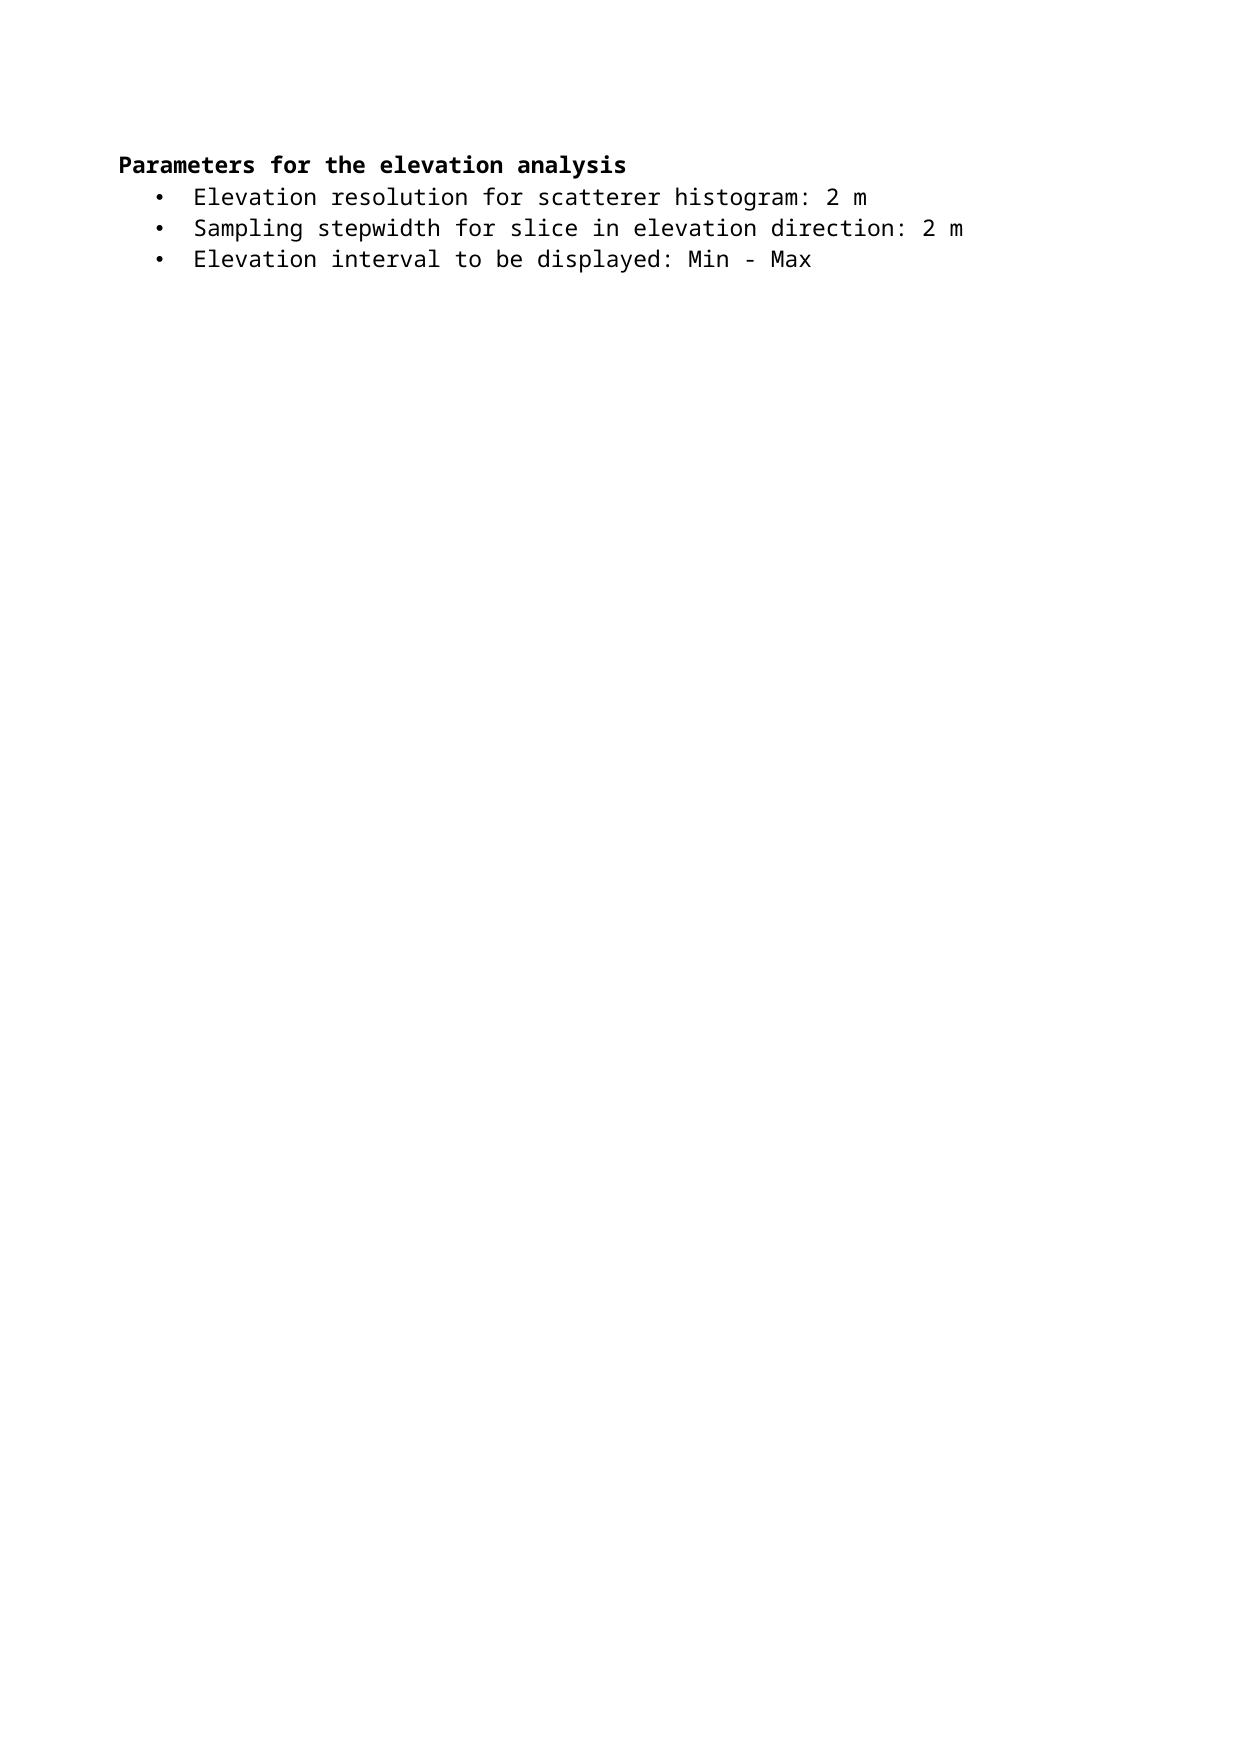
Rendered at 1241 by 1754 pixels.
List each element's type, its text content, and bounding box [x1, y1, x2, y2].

text Parameters for the elevation analysis [118, 149, 1122, 181]
list Elevation interval to be displayed: Min - Max [156, 243, 1122, 274]
list Sampling stepwidth for slice in elevation direction: 2 m [156, 212, 1122, 243]
list Elevation resolution for scatterer histogram: 2 m [156, 181, 1122, 212]
